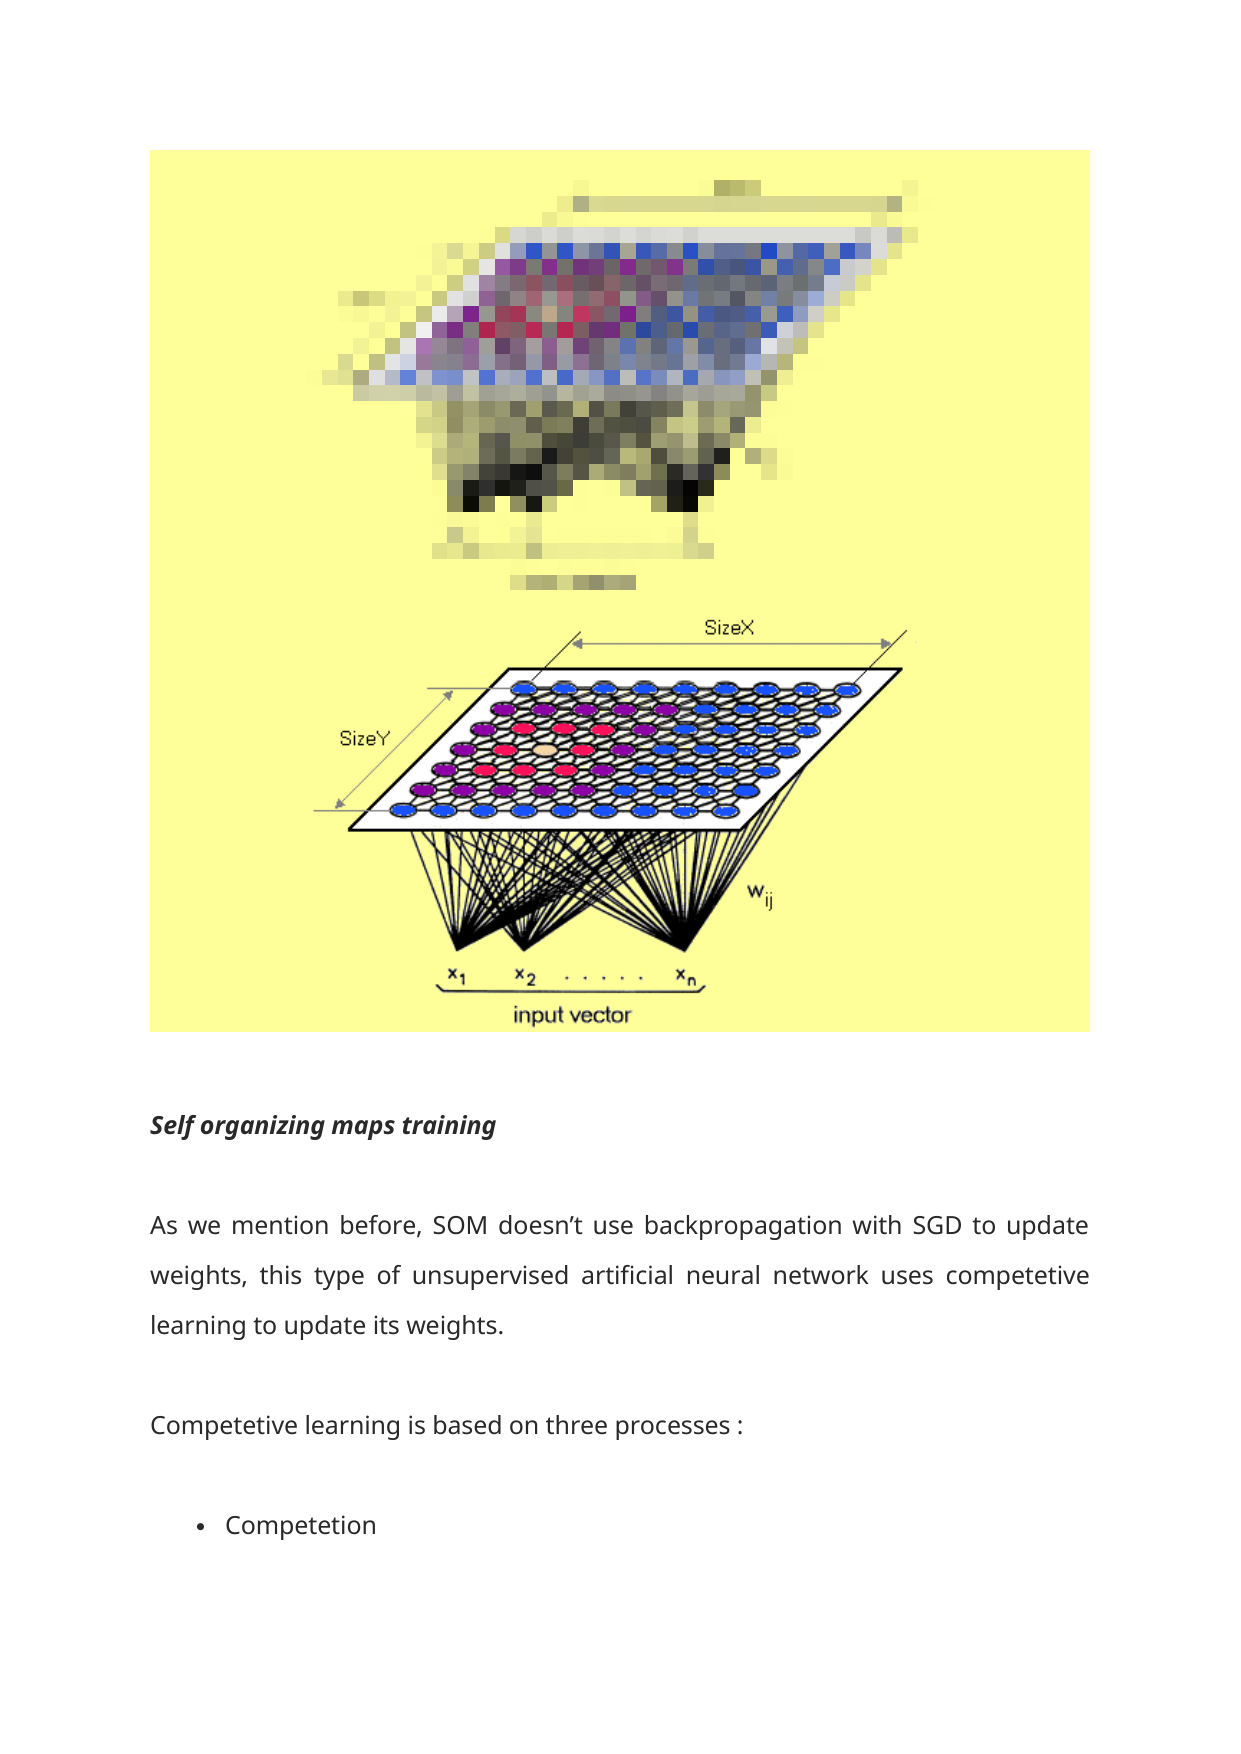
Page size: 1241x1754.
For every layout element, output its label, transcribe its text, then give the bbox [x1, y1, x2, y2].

list Competetion [197, 1492, 1090, 1542]
text As we mention before, SOM doesn’t use backpropagation with SGD to update weights, this type of unsupervised artificial neural network uses competetive learning to update its weights. [150, 1192, 1090, 1342]
text Self organizing maps training [150, 1092, 1090, 1142]
text Competetive learning is based on three processes : [150, 1392, 1090, 1442]
